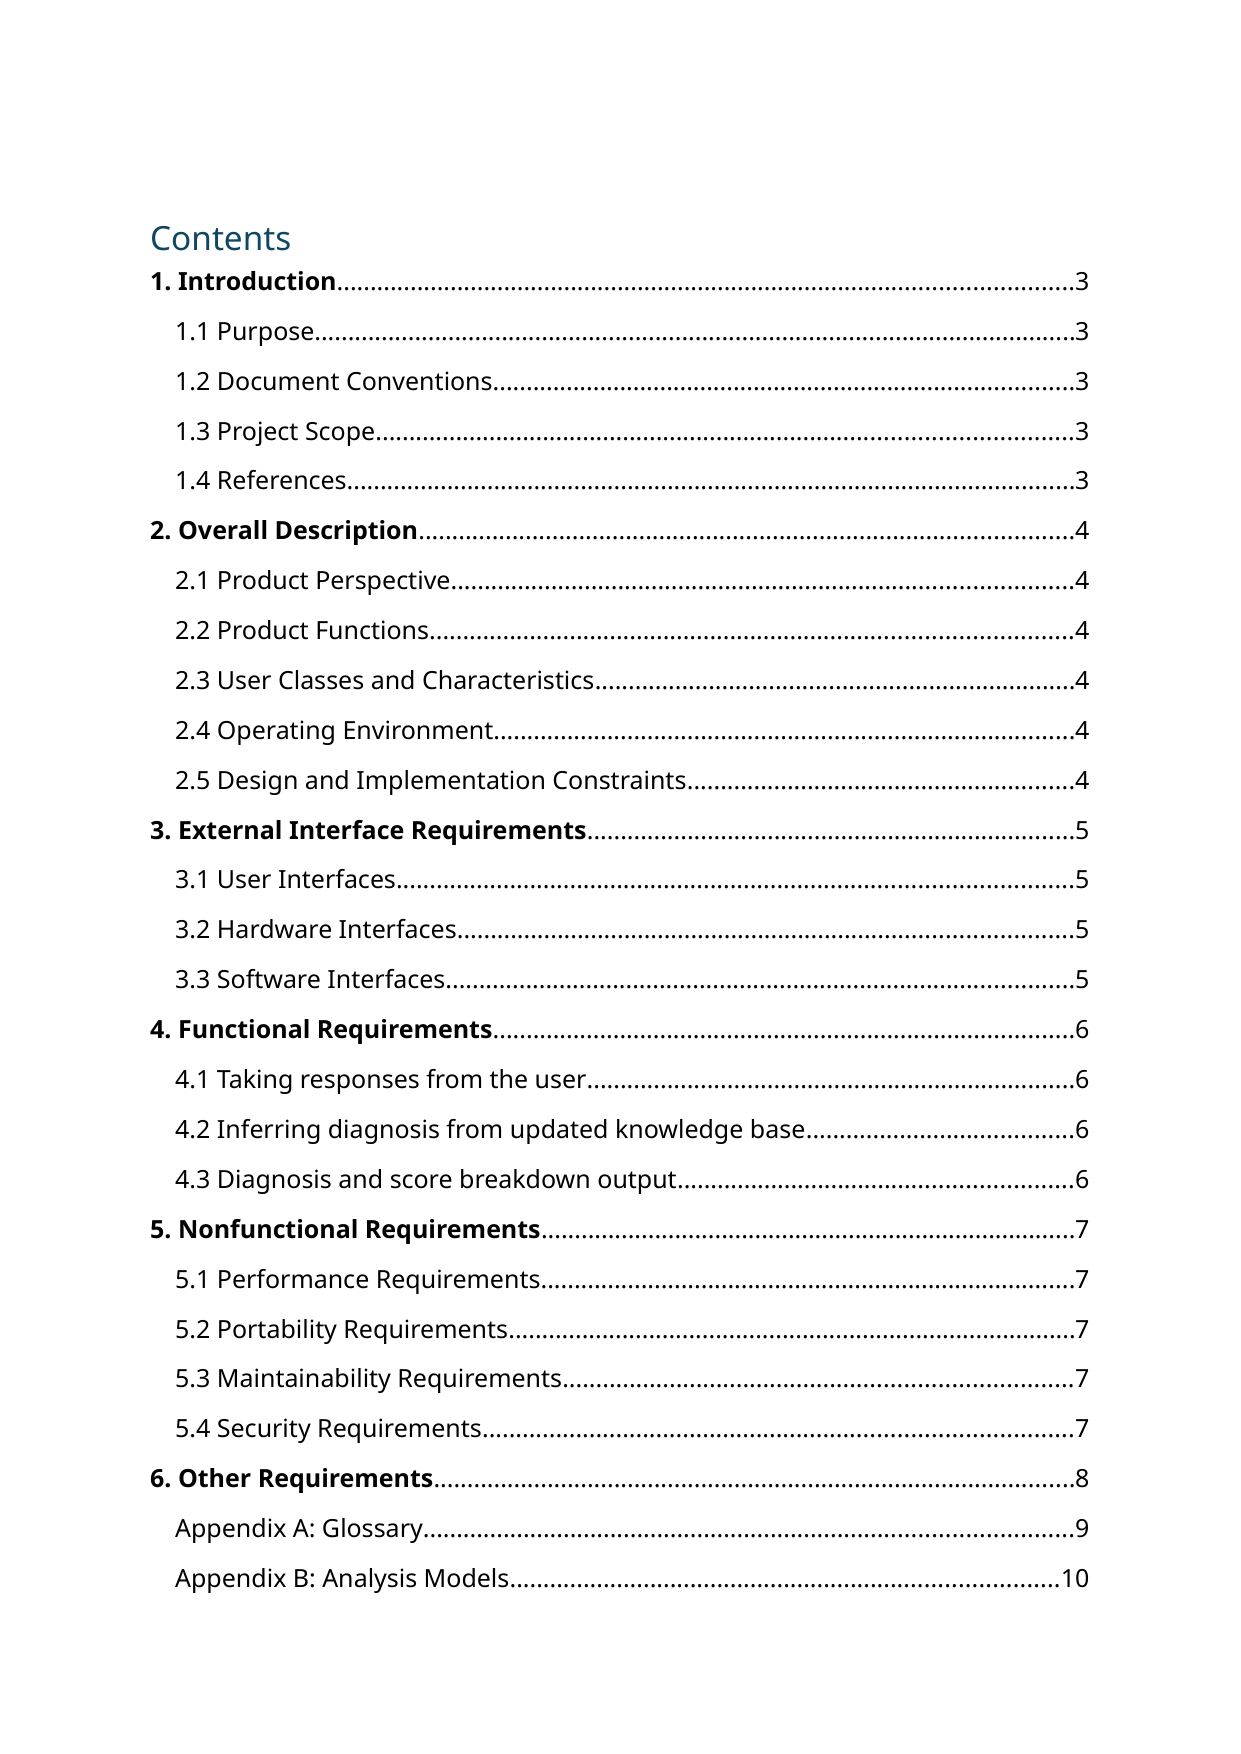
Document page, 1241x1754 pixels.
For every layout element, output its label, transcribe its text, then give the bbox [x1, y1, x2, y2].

text 2. Overall Description 4 [150, 513, 1090, 547]
text 3.2 Hardware Interfaces 5 [175, 912, 1090, 946]
text 1.1 Purpose 3 [175, 313, 1090, 347]
text 2.4 Operating Environment 4 [175, 712, 1090, 747]
text 2.5 Design and Implementation Constraints 4 [175, 762, 1090, 796]
text 5.1 Performance Requirements 7 [175, 1261, 1090, 1295]
text Appendix B: Analysis Models 10 [175, 1561, 1090, 1595]
text 2.3 User Classes and Characteristics 4 [175, 663, 1090, 697]
text 6. Other Requirements 8 [150, 1461, 1090, 1495]
text 4.2 Inferring diagnosis from updated knowledge base 6 [175, 1112, 1090, 1146]
text 5.3 Maintainability Requirements 7 [175, 1361, 1090, 1395]
subtitle Contents [150, 214, 1090, 260]
text 4.1 Taking responses from the user 6 [175, 1062, 1090, 1096]
text 3.1 User Interfaces 5 [175, 862, 1090, 896]
text 1. Introduction 3 [150, 263, 1090, 297]
text 5.4 Security Requirements 7 [175, 1411, 1090, 1445]
text 2.1 Product Perspective 4 [175, 563, 1090, 597]
text 4. Functional Requirements 6 [150, 1012, 1090, 1046]
text 4.3 Diagnosis and score breakdown output 6 [175, 1162, 1090, 1196]
text Appendix A: Glossary 9 [175, 1511, 1090, 1545]
text 5. Nonfunctional Requirements 7 [150, 1211, 1090, 1246]
text 1.3 Project Scope 3 [175, 413, 1090, 447]
text 3. External Interface Requirements 5 [150, 812, 1090, 846]
text 5.2 Portability Requirements 7 [175, 1311, 1090, 1345]
text 3.3 Software Interfaces 5 [175, 962, 1090, 996]
text 1.2 Document Conventions 3 [175, 363, 1090, 397]
text 2.2 Product Functions 4 [175, 613, 1090, 647]
text 1.4 References 3 [175, 463, 1090, 497]
